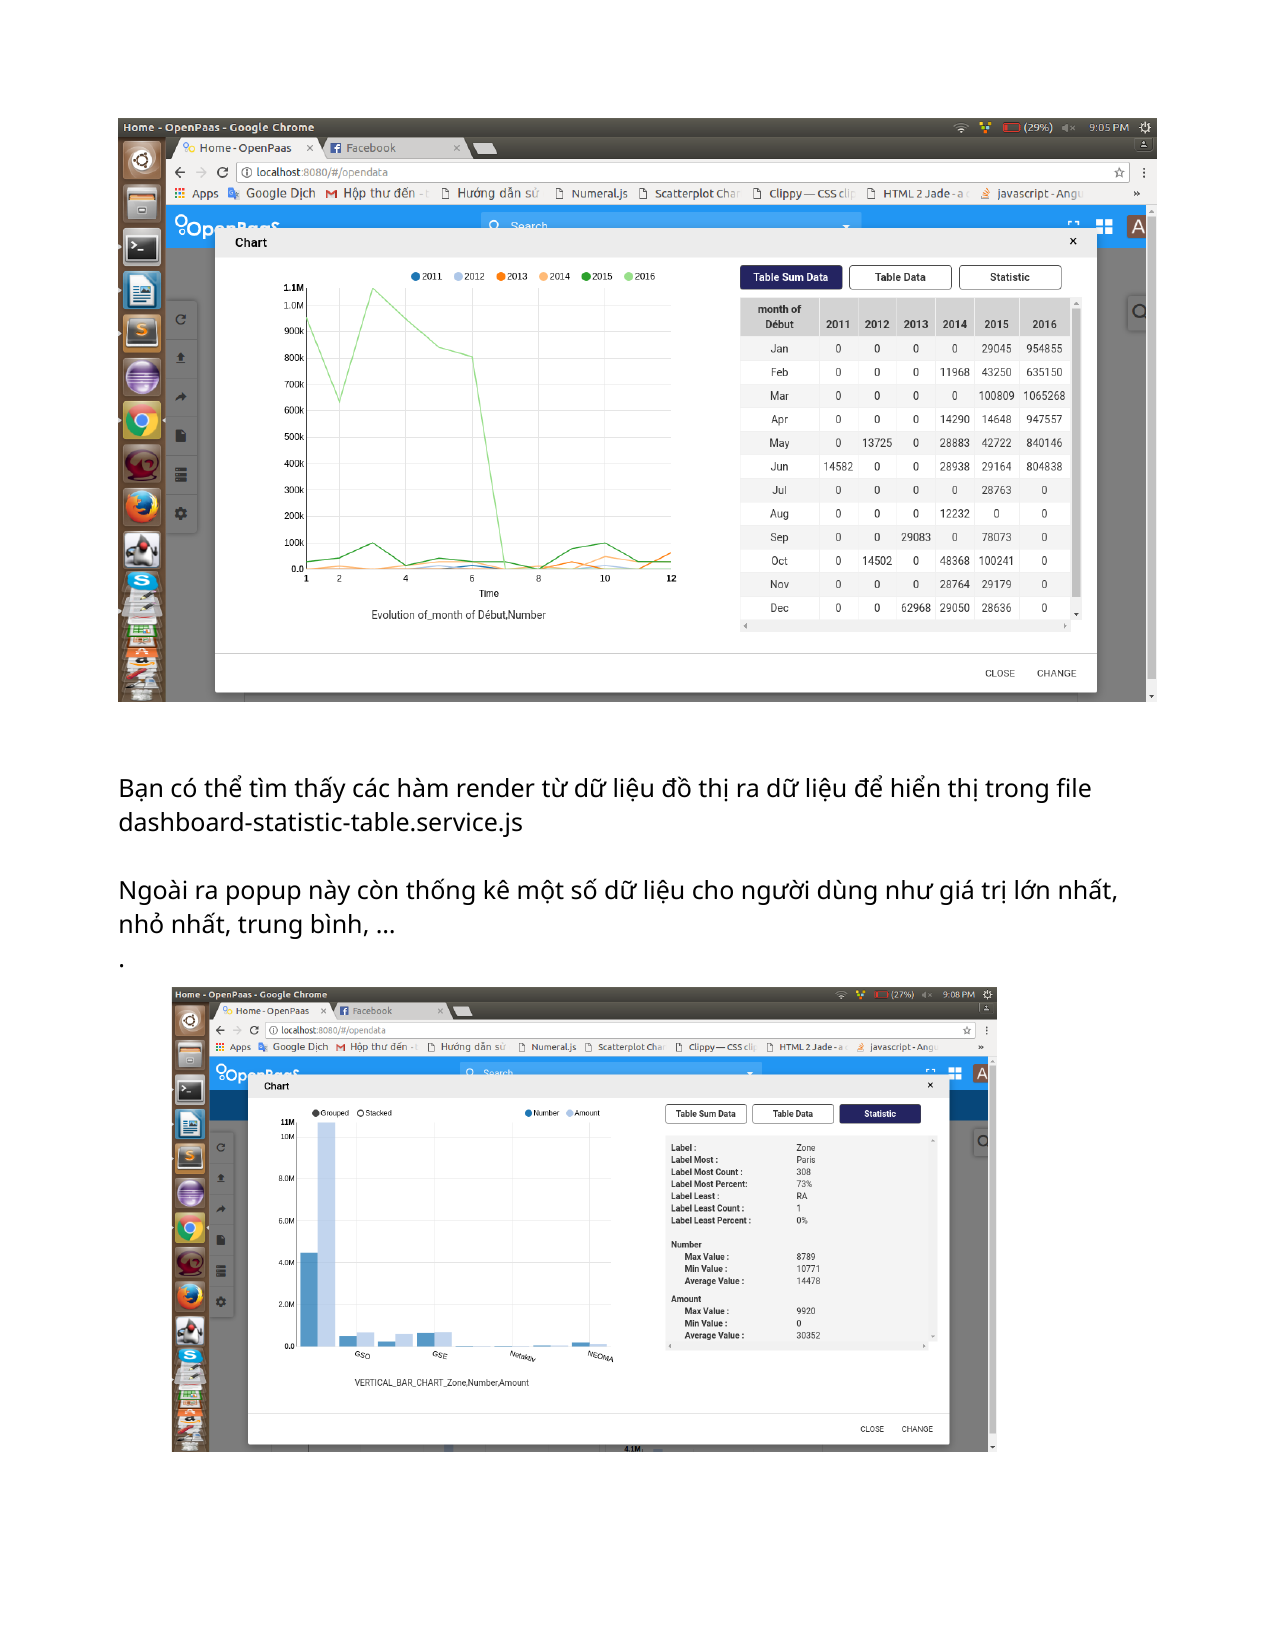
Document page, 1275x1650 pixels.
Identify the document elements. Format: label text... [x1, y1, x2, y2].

picture [118, 118, 1157, 702]
text Ngoài ra popup này còn thống kê một số dữ liệu cho người dùng như giá trị lớn nhất, nhỏ nhất, trung bình, … [118, 872, 1157, 941]
text . [118, 941, 1157, 974]
text Bạn có thể tìm thấy các hàm render từ dữ liệu đồ thị ra dữ liệu để hiển thị trong file dashboard-statistic-table.service.js [118, 770, 1157, 838]
picture [171, 987, 997, 1452]
